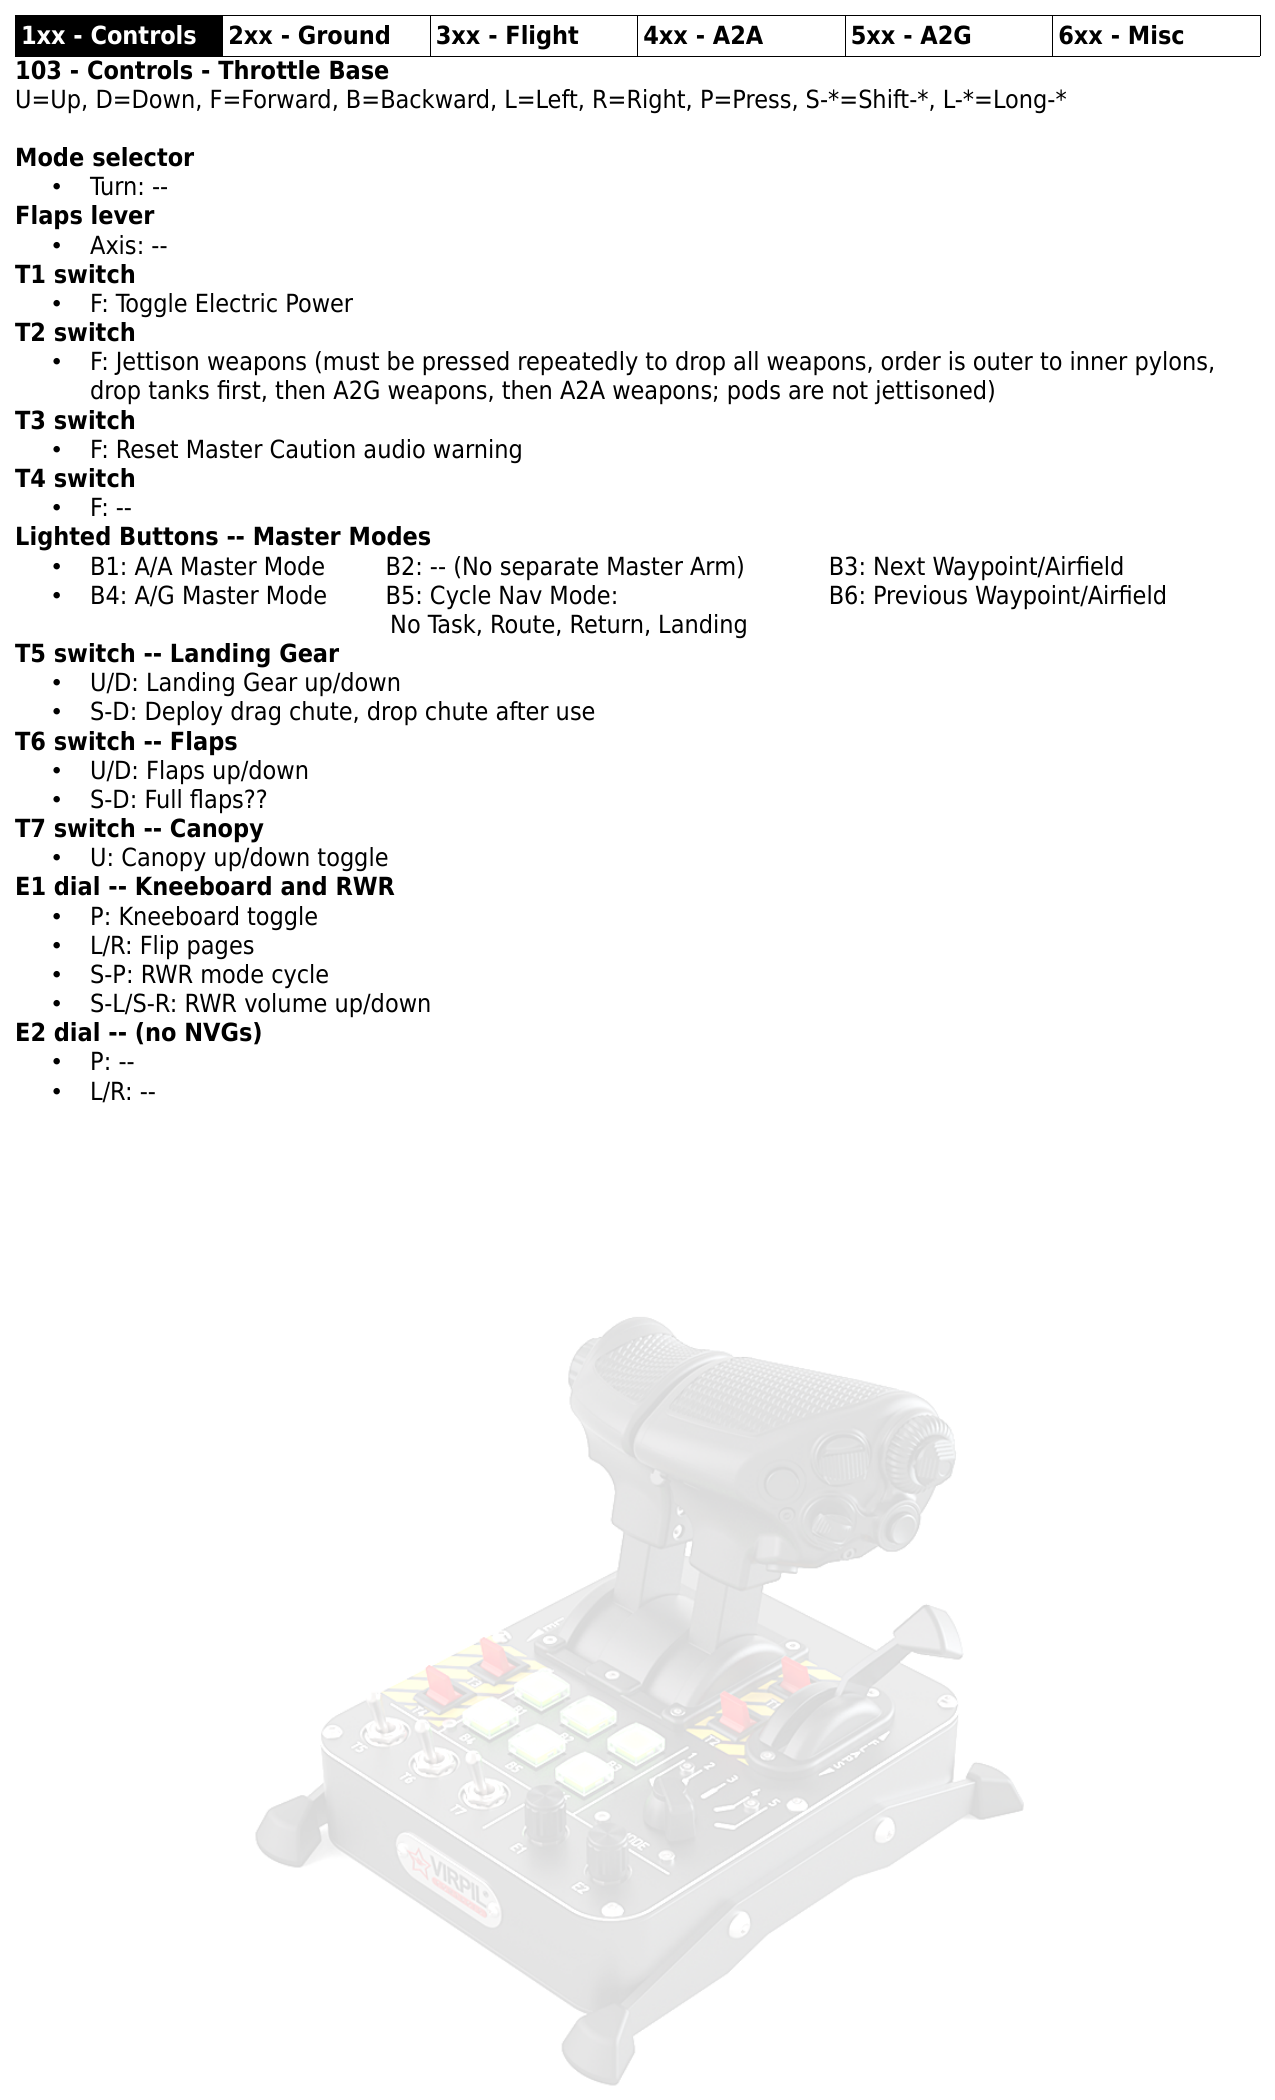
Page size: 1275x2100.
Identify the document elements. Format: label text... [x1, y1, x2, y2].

list F: Jettison weapons (must be pressed repeatedly to drop all weapons, order is outer to inner pylons, drop tanks first, then A2G weapons, then A2A weapons; pods are not jettisoned) [52, 347, 1260, 406]
text Flaps lever [15, 202, 1260, 231]
list F: -- [52, 493, 1260, 522]
text T1 switch [15, 260, 1260, 289]
list S-P: RWR mode cycle [52, 960, 1260, 989]
table_header 5xx - A2G [846, 16, 1052, 56]
list U/D: Landing Gear up/down [52, 668, 1260, 697]
text 103 - Controls - Throttle Base [15, 57, 1260, 85]
table_header 2xx - Ground [223, 16, 430, 56]
list P: -- [52, 1047, 1260, 1077]
text T4 switch [15, 464, 1260, 493]
text T2 switch [15, 318, 1260, 347]
list L/R: Flip pages [52, 931, 1260, 960]
text Lighted Buttons -- Master Modes [15, 522, 1260, 552]
table_header 4xx - A2A [638, 16, 845, 56]
text U=Up, D=Down, F=Forward, B=Backward, L=Left, R=Right, P=Press, S-*=Shift-*, L-*=Long-* [15, 85, 1260, 114]
text E1 dial -- Kneeboard and RWR [15, 872, 1260, 902]
list Axis: -- [52, 231, 1260, 260]
text T3 switch [15, 406, 1260, 435]
list F: Toggle Electric Power [52, 289, 1260, 318]
list S-D: Full flaps?? [52, 785, 1260, 814]
list F: Reset Master Caution audio warning [52, 435, 1260, 464]
list L/R: -- [52, 1077, 1260, 1106]
list No Task, Route, Return, Landing [352, 610, 1260, 639]
list S-L/S-R: RWR volume up/down [52, 989, 1260, 1018]
table_header 3xx - Flight [431, 16, 637, 56]
text T6 switch -- Flaps [15, 727, 1260, 756]
list S-D: Deploy drag chute, drop chute after use [52, 697, 1260, 727]
list U/D: Flaps up/down [52, 756, 1260, 785]
list B1: A/A Master Mode B2: -- (No separate Master Arm) B3: Next Waypoint/Airfield [52, 552, 1260, 581]
table_header 1xx - Controls [16, 16, 222, 56]
list Turn: -- [52, 172, 1260, 202]
list P: Kneeboard toggle [52, 902, 1260, 931]
text E2 dial -- (no NVGs) [15, 1018, 1260, 1047]
table_header 6xx - Misc [1053, 16, 1260, 56]
text Mode selector [15, 143, 1260, 172]
list B4: A/G Master Mode B5: Cycle Nav Mode: B6: Previous Waypoint/Airfield [52, 581, 1260, 610]
text T7 switch -- Canopy [15, 814, 1260, 843]
text T5 switch -- Landing Gear [15, 639, 1260, 668]
list U: Canopy up/down toggle [52, 843, 1260, 872]
